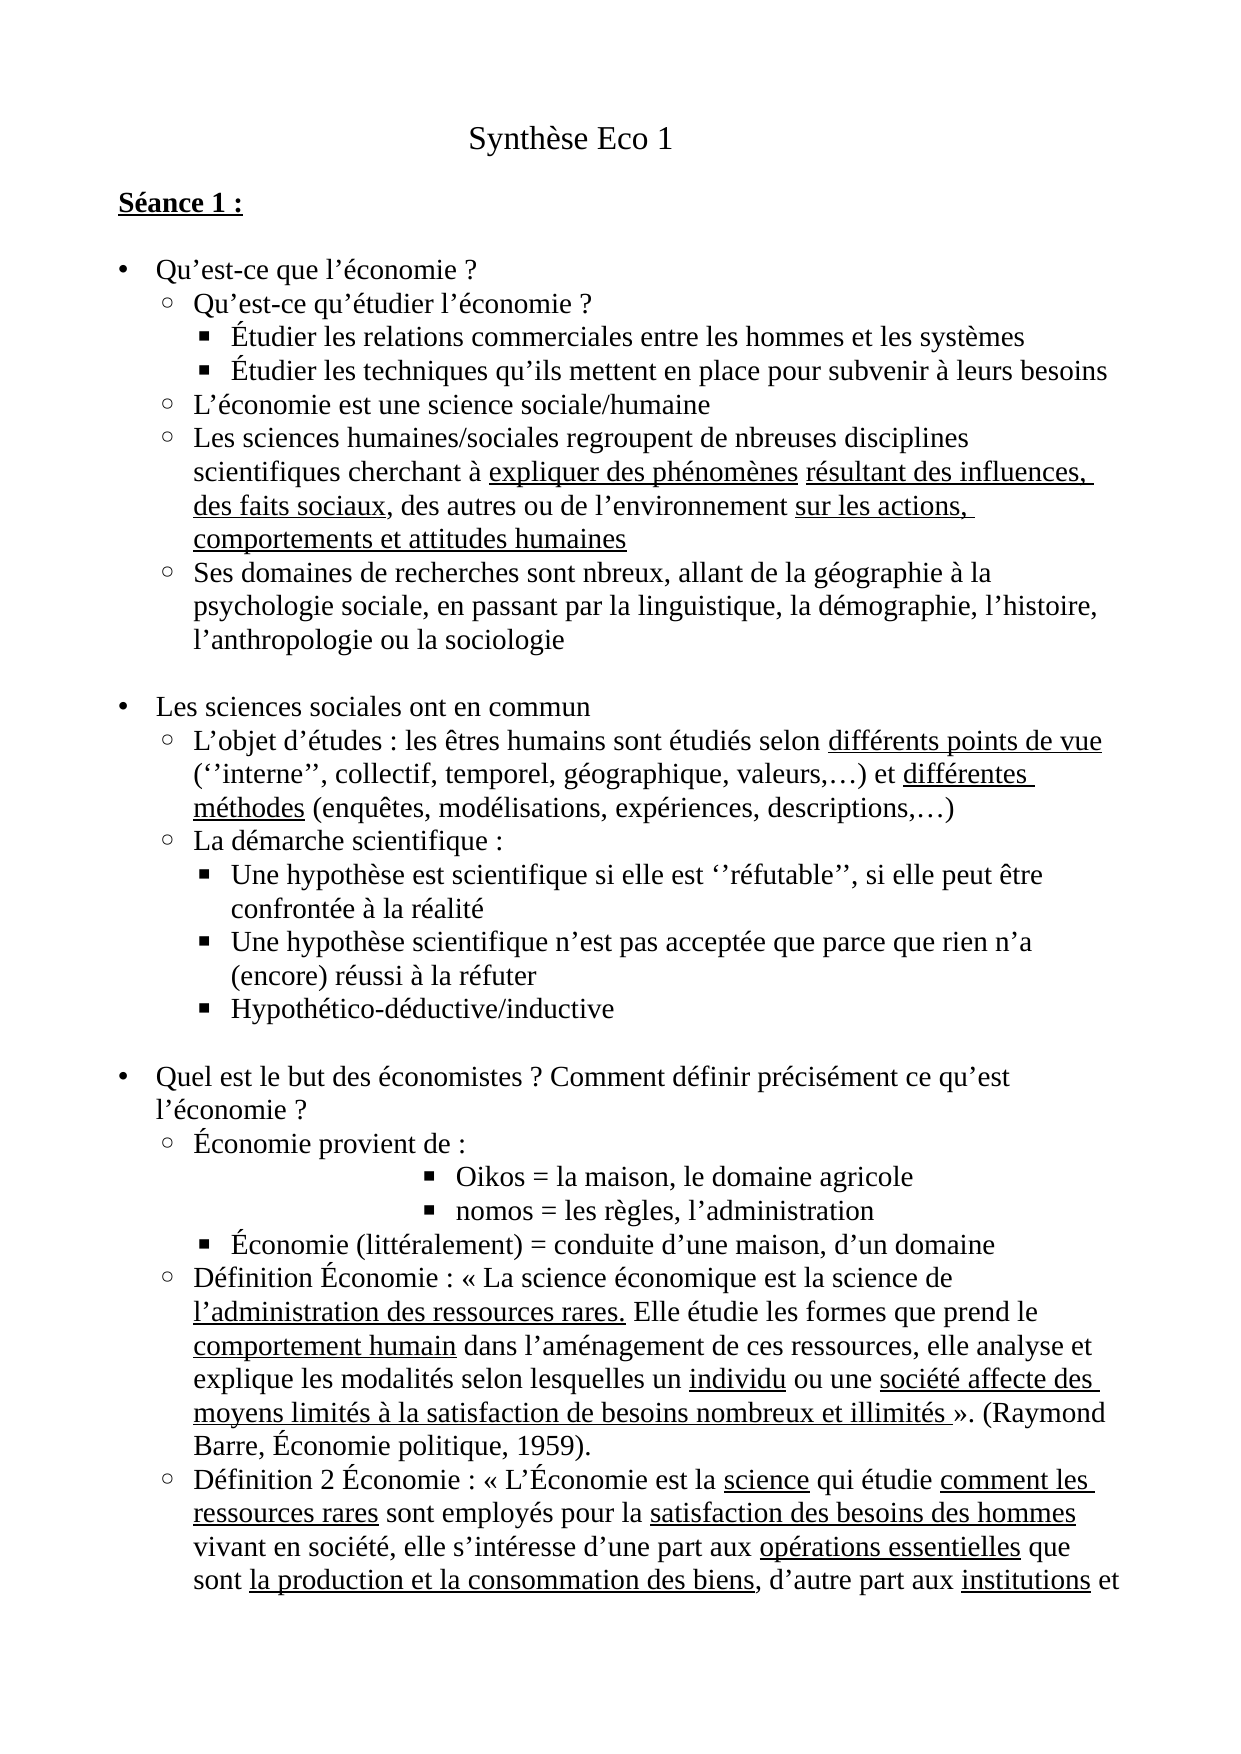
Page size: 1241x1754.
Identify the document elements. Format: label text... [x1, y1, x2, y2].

list L’objet d’études : les êtres humains sont étudiés selon différents points de vue (‘’interne’’, collectif, temporel, géographique, valeurs,…) et différentes méthodes (enquêtes, modélisations, expériences, descriptions,…) [156, 723, 1122, 823]
list nomos = les règles, l’administration [418, 1193, 1122, 1227]
list Économie provient de : [156, 1126, 1122, 1159]
text Séance 1 : [118, 185, 1122, 219]
list Définition Économie : « La science économique est la science de l’administration des ressources rares. Elle étudie les formes que prend le comportement humain dans l’aménagement de ces ressources, elle analyse et explique les modalités selon lesquelles un individu ou une société affecte des moyens limités à la satisfaction de besoins nombreux et illimités ». (Raymond Barre, Économie politique, 1959). [156, 1260, 1122, 1462]
list Hypothético-déductive/inductive [193, 991, 1122, 1025]
list Qu’est-ce que l’économie ? [118, 252, 1122, 286]
list Définition 2 Économie : « L’Économie est la science qui étudie comment les ressources rares sont employés pour la satisfaction des besoins des hommes vivant en société, elle s’intéresse d’une part aux opérations essentielles que sont la production et la consommation des biens, d’autre part aux institutions et [156, 1462, 1122, 1596]
list Oikos = la maison, le domaine agricole [418, 1159, 1122, 1193]
list Les sciences humaines/sociales regroupent de nbreuses disciplines scientifiques cherchant à expliquer des phénomènes résultant des influences, des faits sociaux, des autres ou de l’environnement sur les actions, comportements et attitudes humaines [156, 421, 1122, 555]
list Quel est le but des économistes ? Comment définir précisément ce qu’est l’économie ? [118, 1059, 1122, 1126]
list L’économie est une science sociale/humaine [156, 387, 1122, 421]
text Synthèse Eco 1 [118, 118, 1122, 156]
list Une hypothèse scientifique n’est pas acceptée que parce que rien n’a (encore) réussi à la réfuter [193, 924, 1122, 991]
list Ses domaines de recherches sont nbreux, allant de la géographie à la psychologie sociale, en passant par la linguistique, la démographie, l’histoire, l’anthropologie ou la sociologie [156, 555, 1122, 656]
list Étudier les techniques qu’ils mettent en place pour subvenir à leurs besoins [193, 353, 1122, 387]
list Économie (littéralement) = conduite d’une maison, d’un domaine [193, 1227, 1122, 1260]
list Étudier les relations commerciales entre les hommes et les systèmes [193, 319, 1122, 353]
list Les sciences sociales ont en commun [118, 689, 1122, 723]
list Une hypothèse est scientifique si elle est ‘’réfutable’’, si elle peut être confrontée à la réalité [193, 857, 1122, 924]
list La démarche scientifique : [156, 823, 1122, 857]
list Qu’est-ce qu’étudier l’économie ? [156, 286, 1122, 319]
